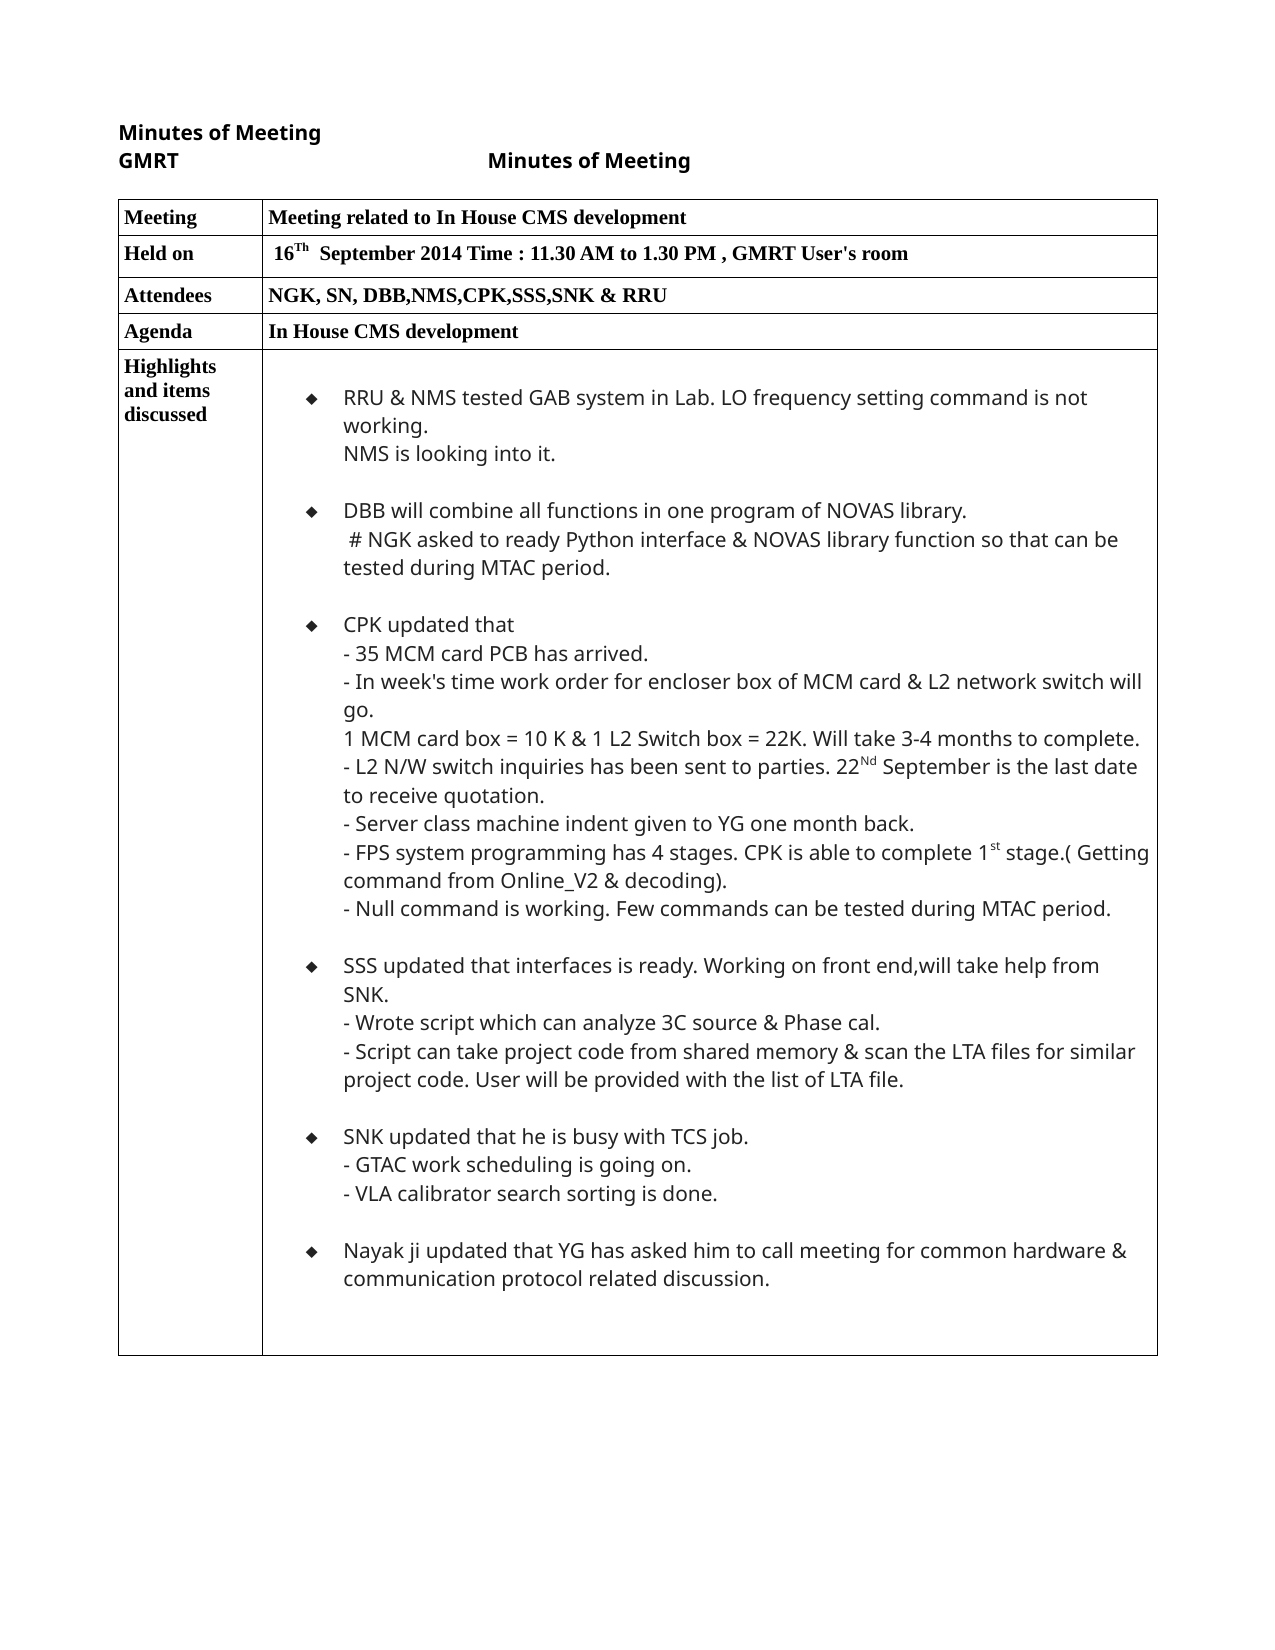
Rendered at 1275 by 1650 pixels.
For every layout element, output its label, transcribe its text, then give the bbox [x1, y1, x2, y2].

table_header Meeting [119, 200, 262, 235]
table_cell 16Th September 2014 Time : 11.30 AM to 1.30 PM , GMRT User's room [263, 236, 1157, 277]
table_cell Held on [119, 236, 262, 277]
table_cell Attendees [119, 278, 262, 313]
text GMRT Minutes of Meeting [118, 147, 1157, 175]
table_cell Agenda [119, 314, 262, 348]
table_cell Highlights and items discussed [119, 350, 262, 1355]
text Minutes of Meeting [118, 118, 1157, 147]
table_cell In House CMS development [263, 314, 1157, 348]
table_cell NGK, SN, DBB,NMS,CPK,SSS,SNK & RRU [263, 278, 1157, 313]
table_cell RRU & NMS tested GAB system in Lab. LO frequency setting command is not working. NMS is looking into it. DBB will combine all functions in one program of NOVAS library. # NGK asked to ready Python interface & NOVAS library function so that can be tested during MTAC period. CPK updated that - 35 MCM card PCB has arrived. - In week's time work order for encloser box of MCM card & L2 network switch will go. 1 MCM card box = 10 K & 1 L2 Switch box = 22K. Will take 3-4 months to complete. - L2 N/W switch inquiries has been sent to parties. 22Nd September is the last date to receive quotation. - Server class machine indent given to YG one month back. - FPS system programming has 4 stages. CPK is able to complete 1st stage.( Getting command from Online_V2 & decoding). - Null command is working. Few commands can be tested during MTAC period. SSS updated that interfaces is ready. Working on front end,will take help from SNK. - Wrote script which can analyze 3C source & Phase cal. - Script can take project code from shared memory & scan the LTA files for similar project code. User will be provided with the list of LTA file. SNK updated that he is busy with TCS job. - GTAC work scheduling is going on. - VLA calibrator search sorting is done. Nayak ji updated that YG has asked him to call meeting for common hardware & communication protocol related discussion. [263, 350, 1157, 1355]
table_header Meeting related to In House CMS development [263, 200, 1157, 235]
